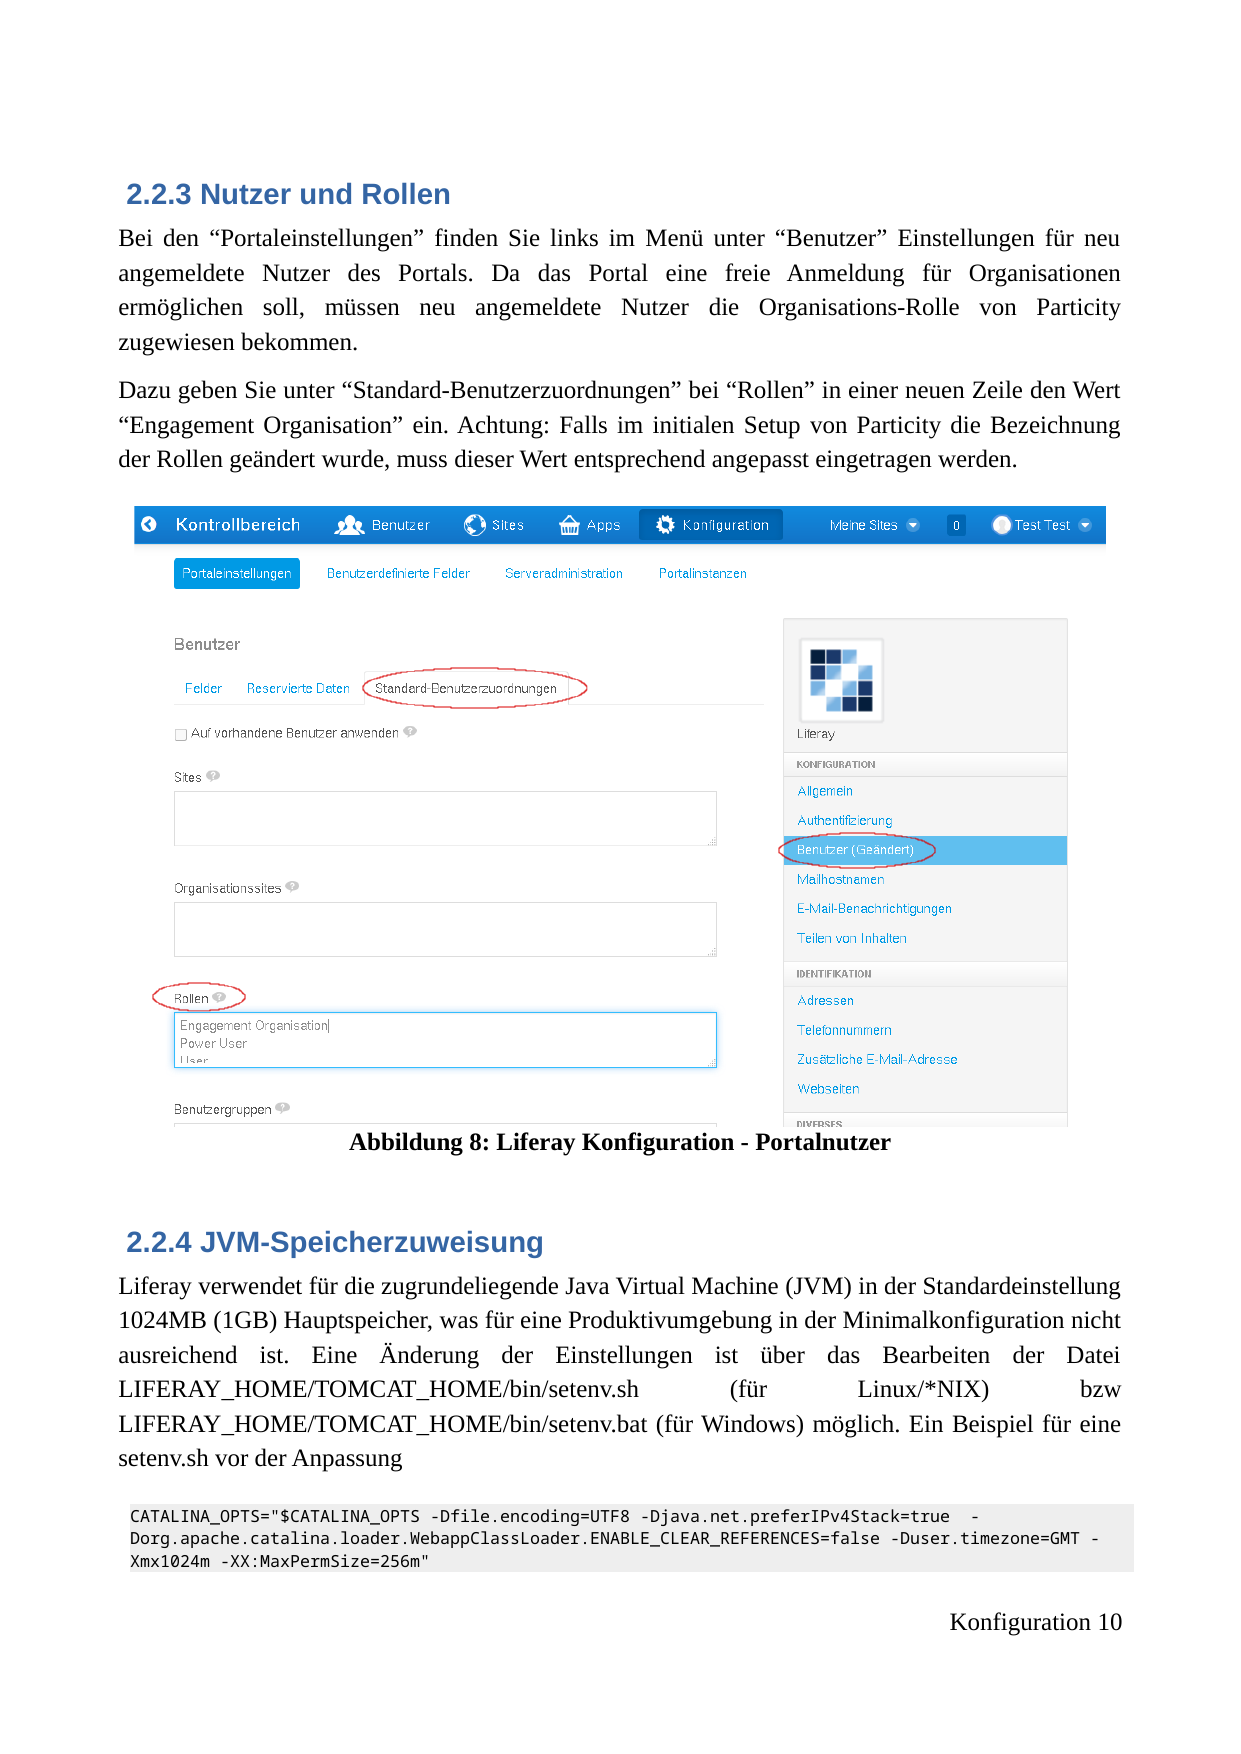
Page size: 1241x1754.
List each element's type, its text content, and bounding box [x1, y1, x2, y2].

subtitle Nutzer und Rollen [118, 177, 1122, 211]
text Bei den “Portaleinstellungen” finden Sie links im Menü unter “Benutzer” Einstellungen für neu angemeldete Nutzer des Portals. Da das Portal eine freie Anmeldung für Organisationen ermöglichen soll, müssen neu angemeldete Nutzer die Organisations-Rolle von Particity zugewiesen bekommen. [118, 223, 1122, 355]
subtitle JVM-Speicherzuweisung [118, 1225, 1122, 1258]
picture [134, 506, 1106, 1127]
text CATALINA_OPTS="$CATALINA_OPTS -Dfile.encoding=UTF8 -Djava.net.preferIPv4Stack=true -Dorg.apache.catalina.loader.WebappClassLoader.ENABLE_CLEAR_REFERENCES=false -Duser.timezone=GMT -Xmx1024m -XX:MaxPermSize=256m" [130, 1504, 1134, 1572]
text Abbildung 8: Liferay Konfiguration - Portalnutzer [134, 1127, 1106, 1155]
text Dazu geben Sie unter “Standard-Benutzerzuordnungen” bei “Rollen” in einer neuen Zeile den Wert “Engagement Organisation” ein. Achtung: Falls im initialen Setup von Particity die Bezeichnung der Rollen geändert wurde, muss dieser Wert entsprechend angepasst eingetragen werden. [118, 376, 1122, 473]
text Liferay verwendet für die zugrundeliegende Java Virtual Machine (JVM) in der Standardeinstellung 1024MB (1GB) Hauptspeicher, was für eine Produktivumgebung in der Minimalkonfiguration nicht ausreichend ist. Eine Änderung der Einstellungen ist über das Bearbeiten der Datei LIFERAY_HOME/TOMCAT_HOME/bin/setenv.sh (für Linux/*NIX) bzw LIFERAY_HOME/TOMCAT_HOME/bin/setenv.bat (für Windows) möglich. Ein Beispiel für eine setenv.sh vor der Anpassung [118, 1271, 1122, 1472]
